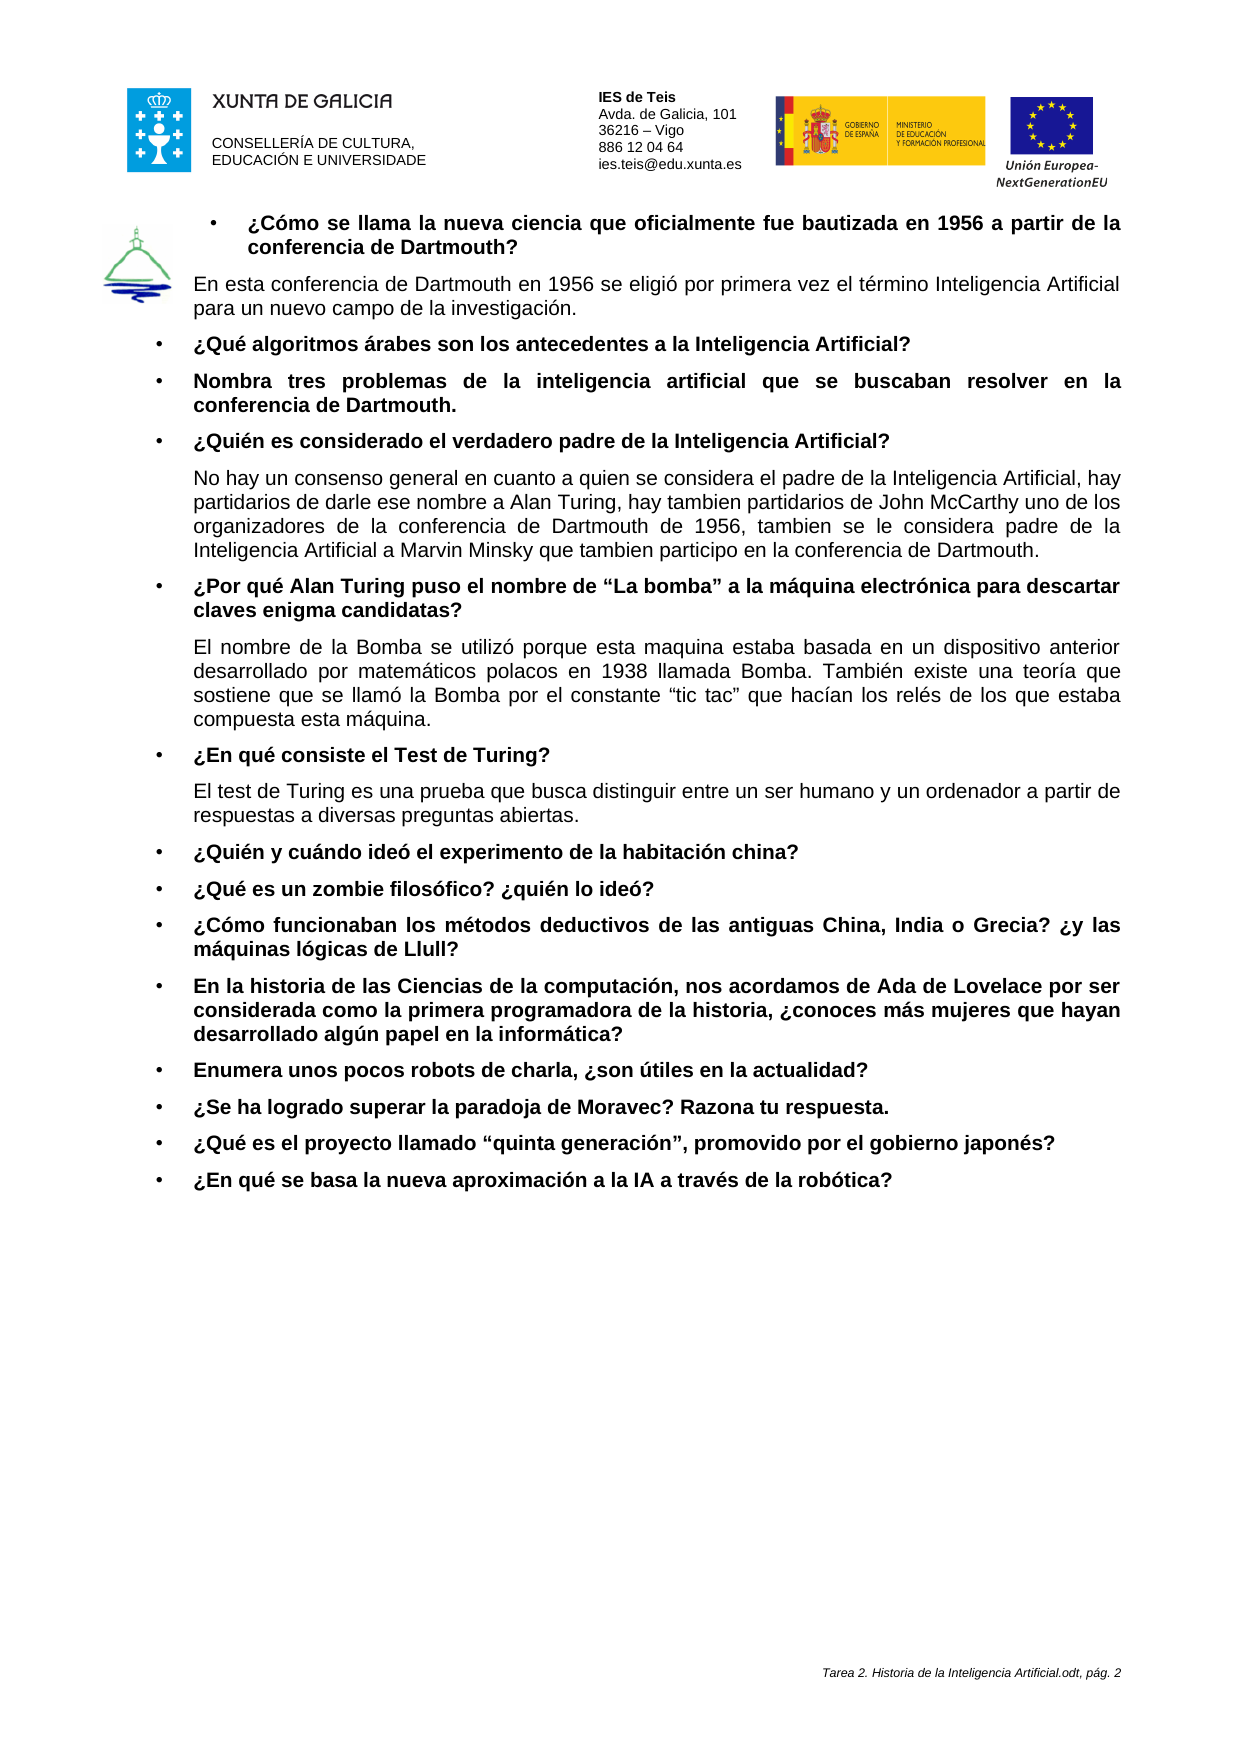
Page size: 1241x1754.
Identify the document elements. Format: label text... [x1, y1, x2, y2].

list ¿Qué es un zombie filosófico? ¿quién lo ideó? [156, 876, 1122, 900]
list ¿Qué es el proyecto llamado “quinta generación”, promovido por el gobierno japonés? [156, 1131, 1122, 1155]
list El nombre de la Bomba se utilizó porque esta maquina estaba basada en un dispositivo anterior desarrollado por matemáticos polacos en 1938 llamada Bomba. También existe una teoría que sostiene que se llamó la Bomba por el constante “tic tac” que hacían los relés de los que estaba compuesta esta máquina. [156, 634, 1122, 730]
list ¿Quién y cuándo ideó el experimento de la habitación china? [156, 840, 1122, 864]
list ¿Cómo funcionaban los métodos deductivos de las antiguas China, India o Grecia? ¿y las máquinas lógicas de Llull? [156, 913, 1122, 961]
list En esta conferencia de Dartmouth en 1956 se eligió por primera vez el término Inteligencia Artificial para un nuevo campo de la investigación. [156, 272, 1122, 319]
list ¿Se ha logrado superar la paradoja de Moravec? Razona tu respuesta. [156, 1094, 1122, 1118]
list ¿En qué consiste el Test de Turing? [156, 743, 1122, 767]
list Nombra tres problemas de la inteligencia artificial que se buscaban resolver en la conferencia de Dartmouth. [156, 368, 1122, 417]
list ¿En qué se basa la nueva aproximación a la IA a través de la robótica? [156, 1168, 1122, 1192]
list ¿Cómo se llama la nueva ciencia que oficialmente fue bautizada en 1956 a partir de la conferencia de Dartmouth? [156, 211, 1122, 259]
list Enumera unos pocos robots de charla, ¿son útiles en la actualidad? [156, 1058, 1122, 1082]
picture [102, 224, 173, 304]
list ¿Por qué Alan Turing puso el nombre de “La bomba” a la máquina electrónica para descartar claves enigma candidatas? [156, 574, 1122, 622]
picture [996, 97, 1108, 187]
list El test de Turing es una prueba que busca distinguir entre un ser humano y un ordenador a partir de respuestas a diversas preguntas abiertas. [156, 779, 1122, 827]
list ¿Quién es considerado el verdadero padre de la Inteligencia Artificial? [156, 429, 1122, 453]
picture [775, 95, 986, 166]
list No hay un consenso general en cuanto a quien se considera el padre de la Inteligencia Artificial, hay partidarios de darle ese nombre a Alan Turing, hay tambien partidarios de John McCarthy uno de los organizadores de la conferencia de Dartmouth de 1956, tambien se le considera padre de la Inteligencia Artificial a Marvin Minsky que tambien participo en la conferencia de Dartmouth. [156, 466, 1122, 561]
picture [211, 90, 401, 118]
picture [126, 86, 193, 174]
list En la historia de las Ciencias de la computación, nos acordamos de Ada de Lovelace por ser considerada como la primera programadora de la historia, ¿conoces más mujeres que hayan desarrollado algún papel en la informática? [156, 973, 1122, 1045]
list ¿Qué algoritmos árabes son los antecedentes a la Inteligencia Artificial? [156, 332, 1122, 356]
